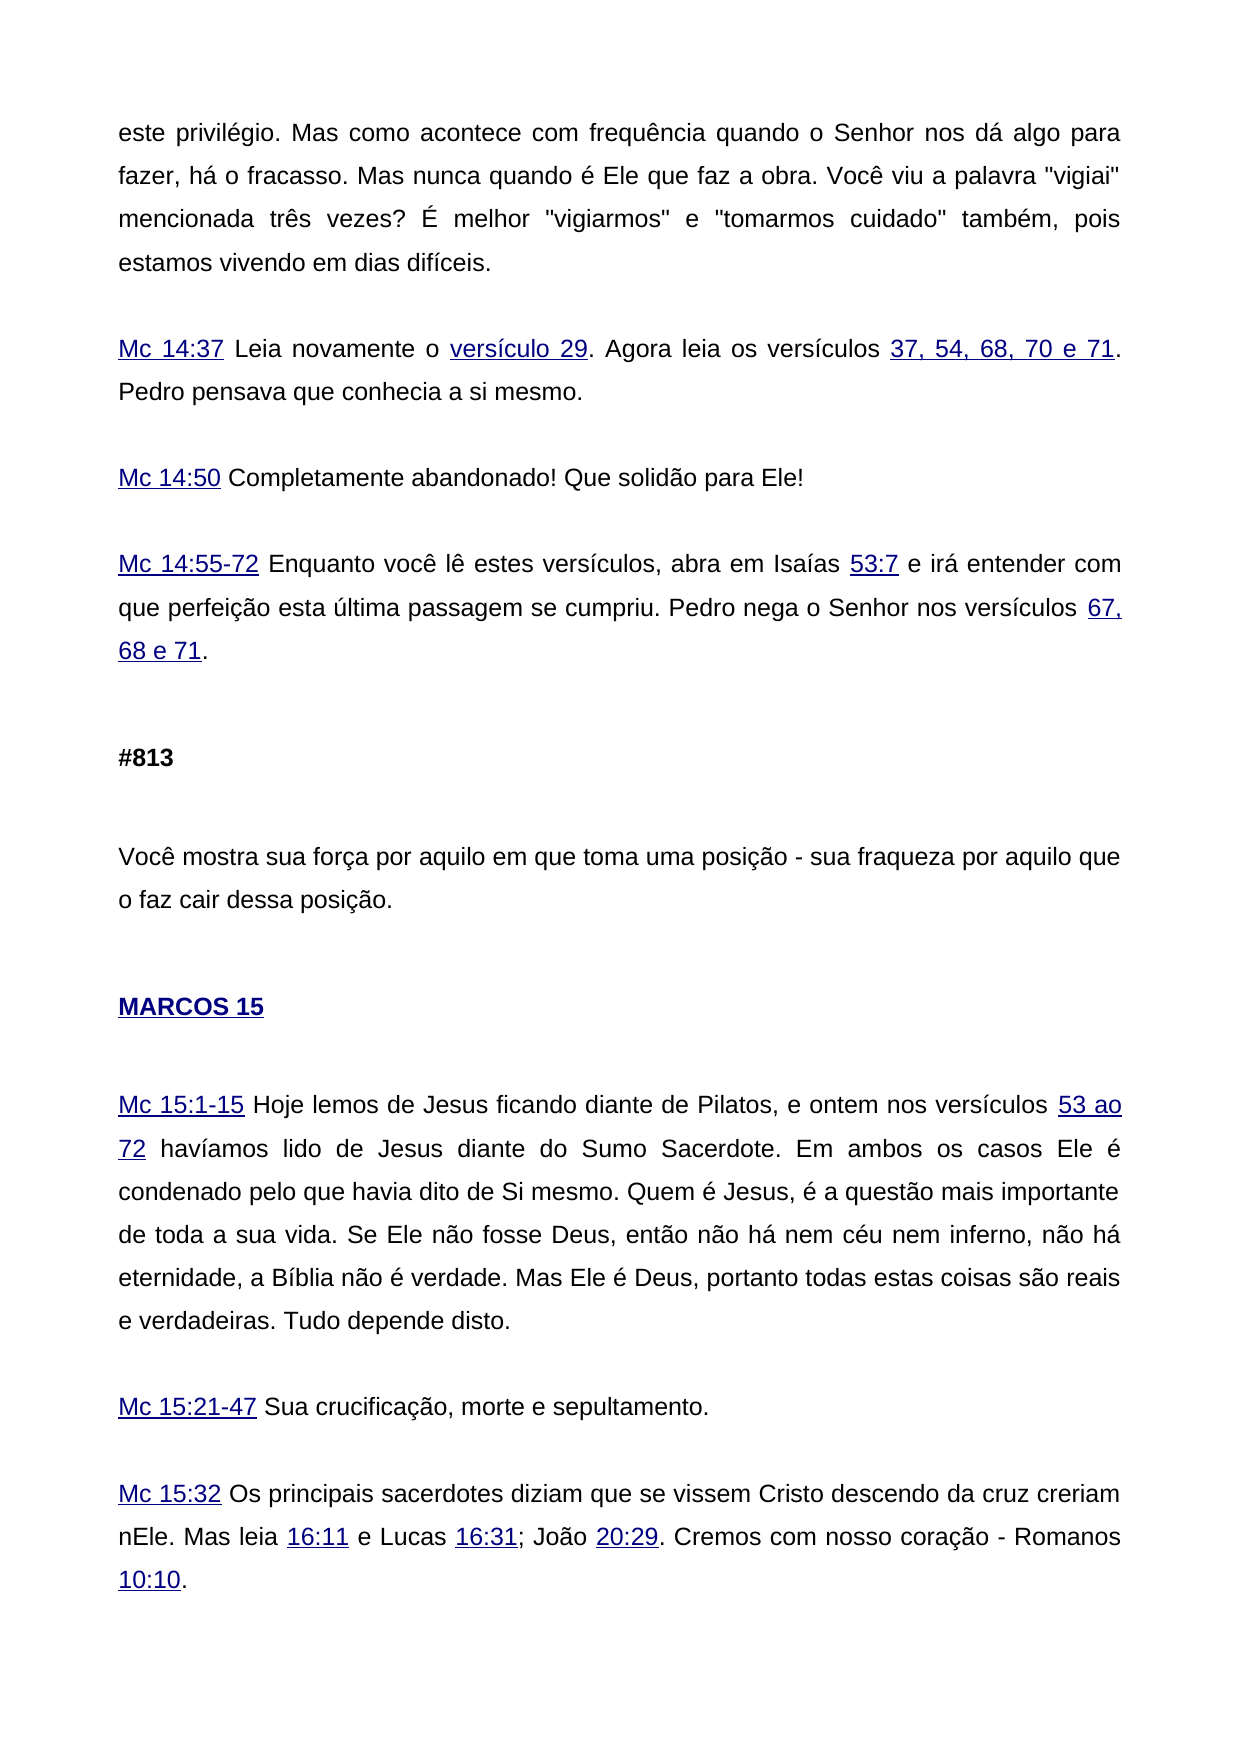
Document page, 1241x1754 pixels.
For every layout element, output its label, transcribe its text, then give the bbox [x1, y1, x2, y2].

text este privilégio. Mas como acontece com frequência quando o Senhor nos dá algo para fazer, há o fracasso. Mas nunca quando é Ele que faz a obra. Você viu a palavra "vigiai" mencionada três vezes? É melhor "vigiarmos" e "tomarmos cuidado" também, pois estamos vivendo em dias difíceis. [118, 118, 1122, 276]
text Mc 15:21-47 Sua crucificação, morte e sepultamento. [118, 1392, 1122, 1421]
subtitle #813 [118, 743, 1122, 771]
text Mc 14:37 Leia novamente o versículo 29. Agora leia os versículos 37, 54, 68, 70 e 71. Pedro pensava que conhecia a si mesmo. [118, 334, 1122, 406]
text Mc 14:55-72 Enquanto você lê estes versículos, abra em Isaías 53:7 e irá entender com que perfeição esta última passagem se cumpriu. Pedro nega o Senhor nos versículos 67, 68 e 71. [118, 549, 1122, 664]
subtitle MARCOS 15 [118, 992, 1122, 1020]
text Mc 14:50 Completamente abandonado! Que solidão para Ele! [118, 463, 1122, 492]
text Você mostra sua força por aquilo em que toma uma posição - sua fraqueza por aquilo que o faz cair dessa posição. [118, 841, 1122, 913]
text Mc 15:1-15 Hoje lemos de Jesus ficando diante de Pilatos, e ontem nos versículos 53 ao 72 havíamos lido de Jesus diante do Sumo Sacerdote. Em ambos os casos Ele é condenado pelo que havia dito de Si mesmo. Quem é Jesus, é a questão mais importante de toda a sua vida. Se Ele não fosse Deus, então não há nem céu nem inferno, não há eternidade, a Bíblia não é verdade. Mas Ele é Deus, portanto todas estas coisas são reais e verdadeiras. Tudo depende disto. [118, 1090, 1122, 1335]
text Mc 15:32 Os principais sacerdotes diziam que se vissem Cristo descendo da cruz creriam nEle. Mas leia 16:11 e Lucas 16:31; João 20:29. Cremos com nosso coração - Romanos 10:10. [118, 1478, 1122, 1593]
